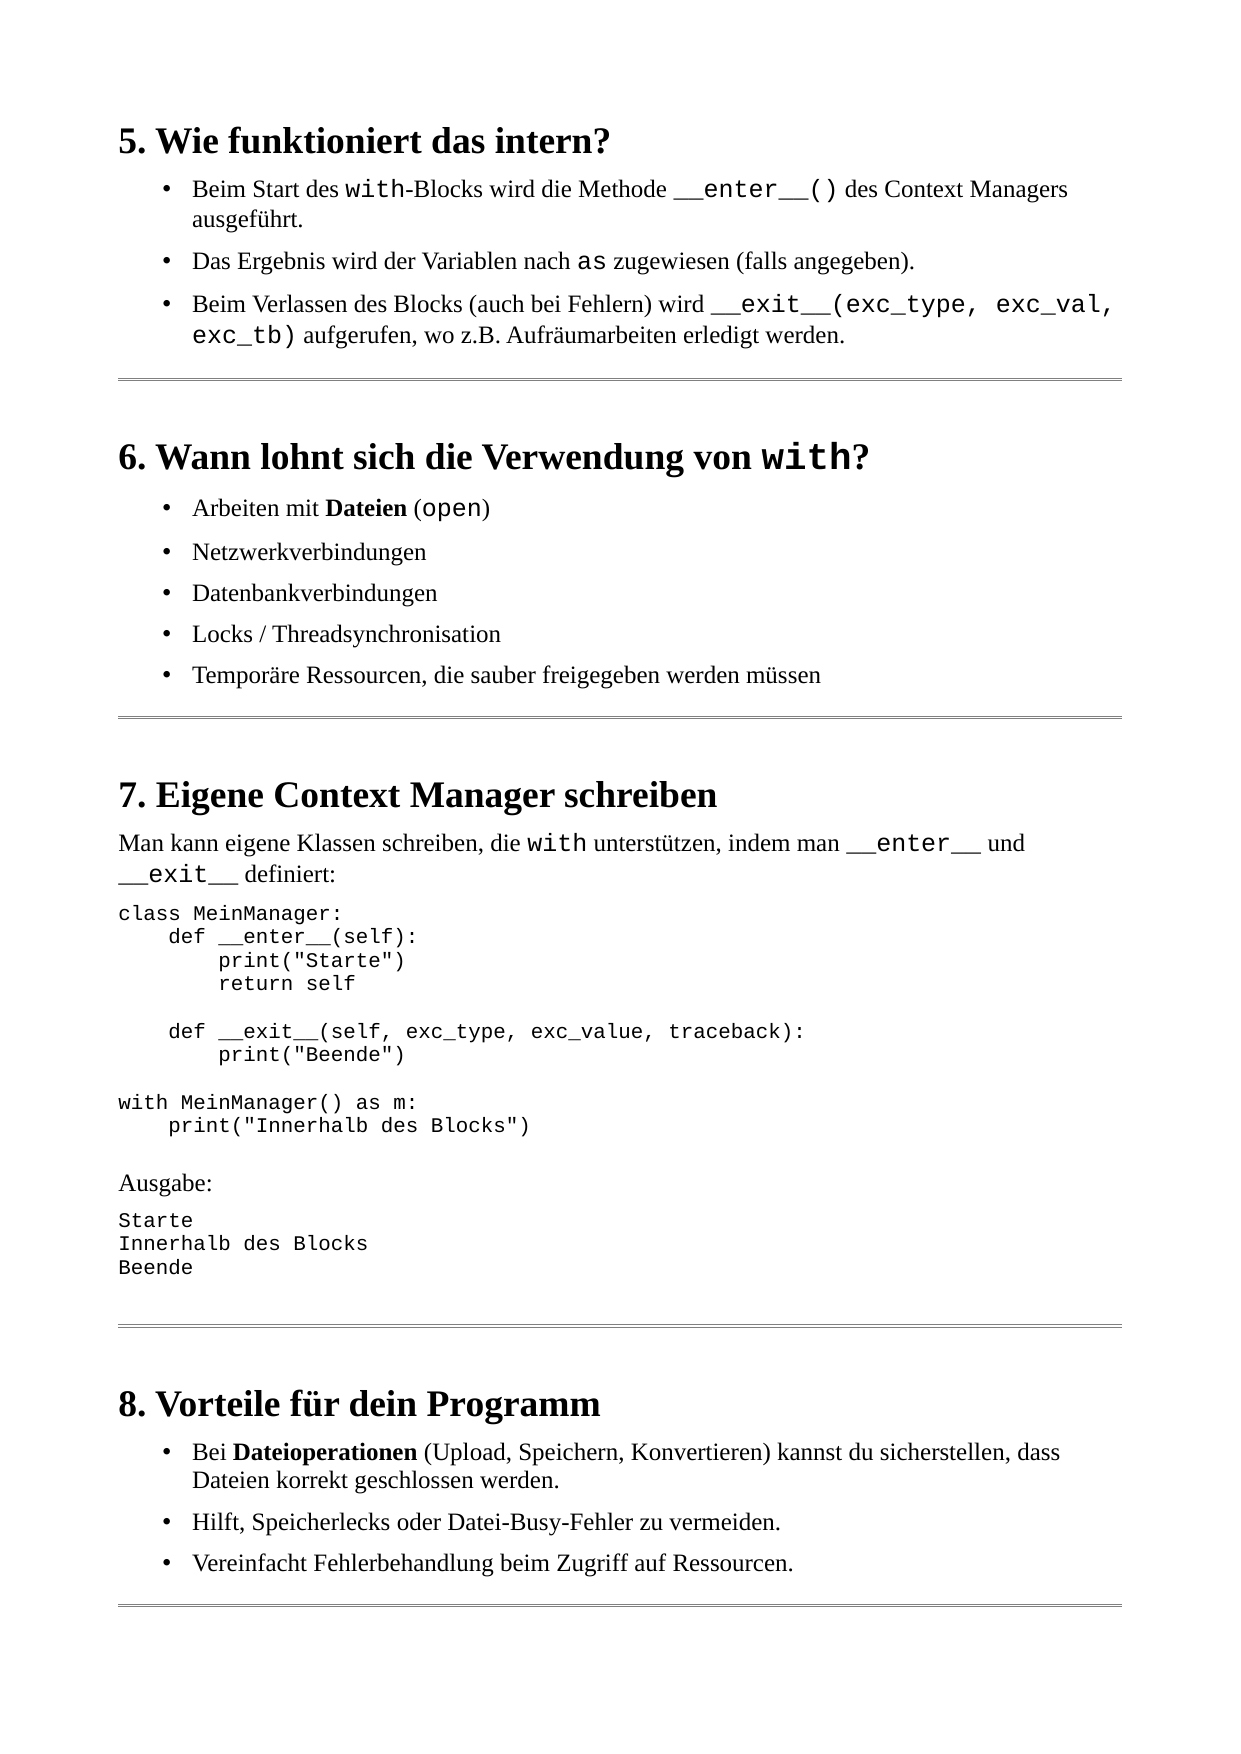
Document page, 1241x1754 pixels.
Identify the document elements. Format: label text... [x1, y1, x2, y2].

text with MeinManager() as m: [118, 1092, 1122, 1115]
text print("Starte") [118, 950, 1122, 973]
text print("Innerhalb des Blocks") [118, 1115, 1122, 1139]
list Bei Dateioperationen (Upload, Speichern, Konvertieren) kannst du sicherstellen, dass Dateien korrekt geschlossen werden. [162, 1437, 1122, 1494]
text def __enter__(self): [118, 926, 1122, 950]
list Beim Verlassen des Blocks (auch bei Fehlern) wird __exit__(exc_type, exc_val, exc_tb) aufgerufen, wo z.B. Aufräumarbeiten erledigt werden. [162, 289, 1122, 351]
list Vereinfacht Fehlerbehandlung beim Zugriff auf Ressourcen. [162, 1548, 1122, 1577]
subtitle 8. Vorteile für dein Programm [118, 1381, 1122, 1424]
subtitle 5. Wie funktioniert das intern? [118, 118, 1122, 161]
list Hilft, Speicherlecks oder Datei-Busy-Fehler zu vermeiden. [162, 1507, 1122, 1536]
text Man kann eigene Klassen schreiben, die with unterstützen, indem man __enter__ und __exit__ definiert: [118, 828, 1122, 890]
list Beim Start des with-Blocks wird die Methode __enter__() des Context Managers ausgeführt. [162, 174, 1122, 233]
subtitle 7. Eigene Context Manager schreiben [118, 773, 1122, 816]
text Beende [118, 1257, 1122, 1281]
text class MeinManager: [118, 902, 1122, 926]
list Netzwerkverbindungen [162, 537, 1122, 565]
text print("Beende") [118, 1044, 1122, 1068]
text Starte [118, 1210, 1122, 1233]
list Arbeiten mit Dateien (open) [162, 493, 1122, 524]
subtitle 6. Wann lohnt sich die Verwendung von with? [118, 434, 1122, 481]
list Locks / Threadsynchronisation [162, 619, 1122, 648]
text Ausgabe: [118, 1168, 1122, 1197]
text return self [118, 973, 1122, 997]
list Datenbankverbindungen [162, 578, 1122, 607]
text Innerhalb des Blocks [118, 1233, 1122, 1257]
list Das Ergebnis wird der Variablen nach as zugewiesen (falls angegeben). [162, 246, 1122, 277]
text def __exit__(self, exc_type, exc_value, traceback): [118, 1021, 1122, 1044]
list Temporäre Ressourcen, die sauber freigegeben werden müssen [162, 660, 1122, 689]
